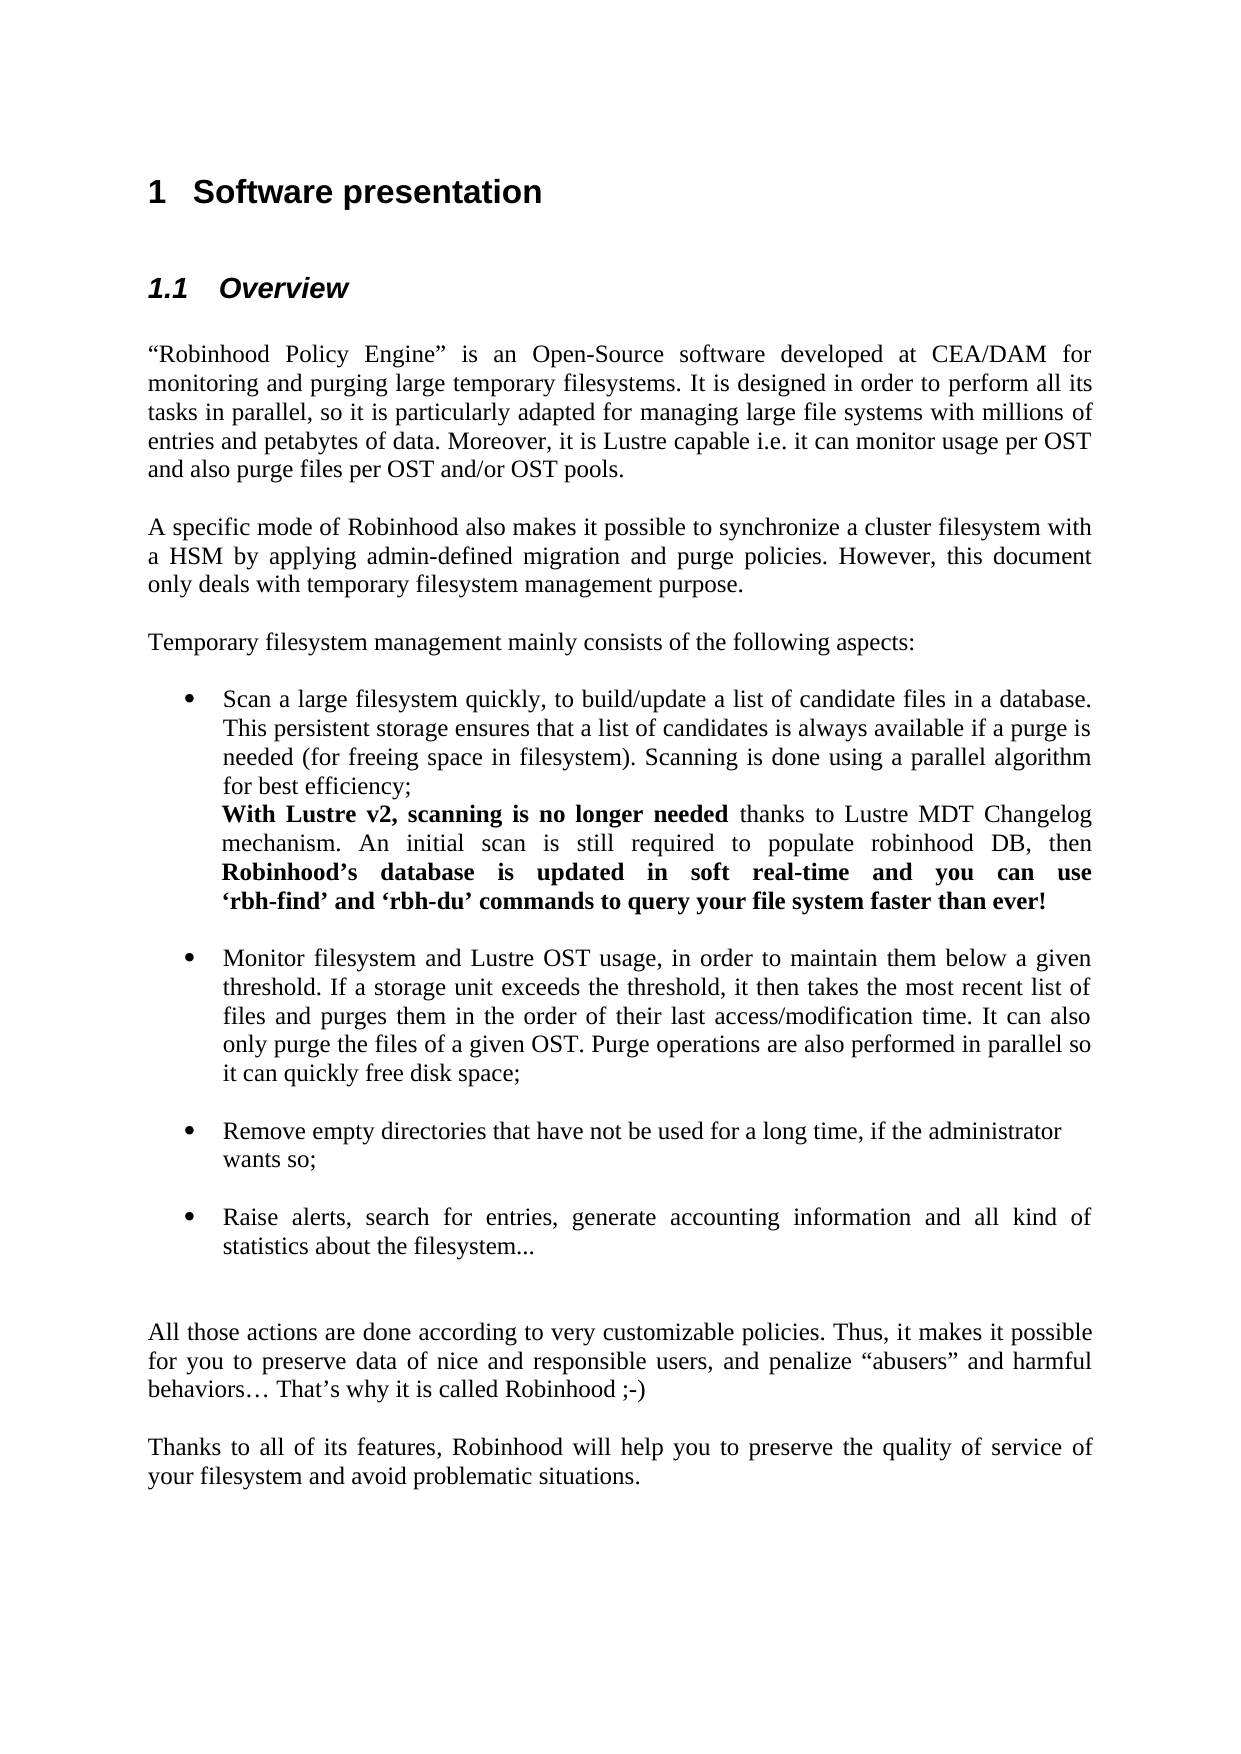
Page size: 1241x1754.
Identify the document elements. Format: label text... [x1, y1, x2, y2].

list Raise alerts, search for entries, generate accounting information and all kind of statistics about the filesystem... [185, 1202, 1093, 1259]
list Remove empty directories that have not be used for a long time, if the administrator wants so; [185, 1116, 1093, 1173]
list Scan a large filesystem quickly, to build/update a list of candidate files in a database. This persistent storage ensures that a list of candidates is always available if a purge is needed (for freeing space in filesystem). Scanning is done using a parallel algorithm for best efficiency; [185, 684, 1093, 799]
subtitle Overview [148, 271, 1093, 304]
text “Robinhood Policy Engine” is an Open-Source software developed at CEA/DAM for monitoring and purging large temporary filesystems. It is designed in order to perform all its tasks in parallel, so it is particularly adapted for managing large file systems with millions of entries and petabytes of data. Moreover, it is Lustre capable i.e. it can monitor usage per OST and also purge files per OST and/or OST pools. [148, 339, 1093, 483]
text All those actions are done according to very customizable policies. Thus, it makes it possible for you to preserve data of nice and responsible users, and penalize “abusers” and harmful behaviors… That’s why it is called Robinhood ;-) [148, 1317, 1093, 1403]
text Thanks to all of its features, Robinhood will help you to preserve the quality of service of your filesystem and avoid problematic situations. [148, 1432, 1093, 1489]
subtitle Software presentation [148, 173, 1093, 211]
text Temporary filesystem management mainly consists of the following aspects: [148, 627, 1093, 656]
text With Lustre v2, scanning is no longer needed thanks to Lustre MDT Changelog mechanism. An initial scan is still required to populate robinhood DB, then Robinhood’s database is updated in soft real-time and you can use ‘rbh-find’ and ‘rbh-du’ commands to query your file system faster than ever! [221, 799, 1093, 914]
text A specific mode of Robinhood also makes it possible to synchronize a cluster filesystem with a HSM by applying admin-defined migration and purge policies. However, this document only deals with temporary filesystem management purpose. [148, 512, 1093, 598]
list Monitor filesystem and Lustre OST usage, in order to maintain them below a given threshold. If a storage unit exceeds the threshold, it then takes the most recent list of files and purges them in the order of their last access/modification time. It can also only purge the files of a given OST. Purge operations are also performed in parallel so it can quickly free disk space; [185, 943, 1093, 1087]
